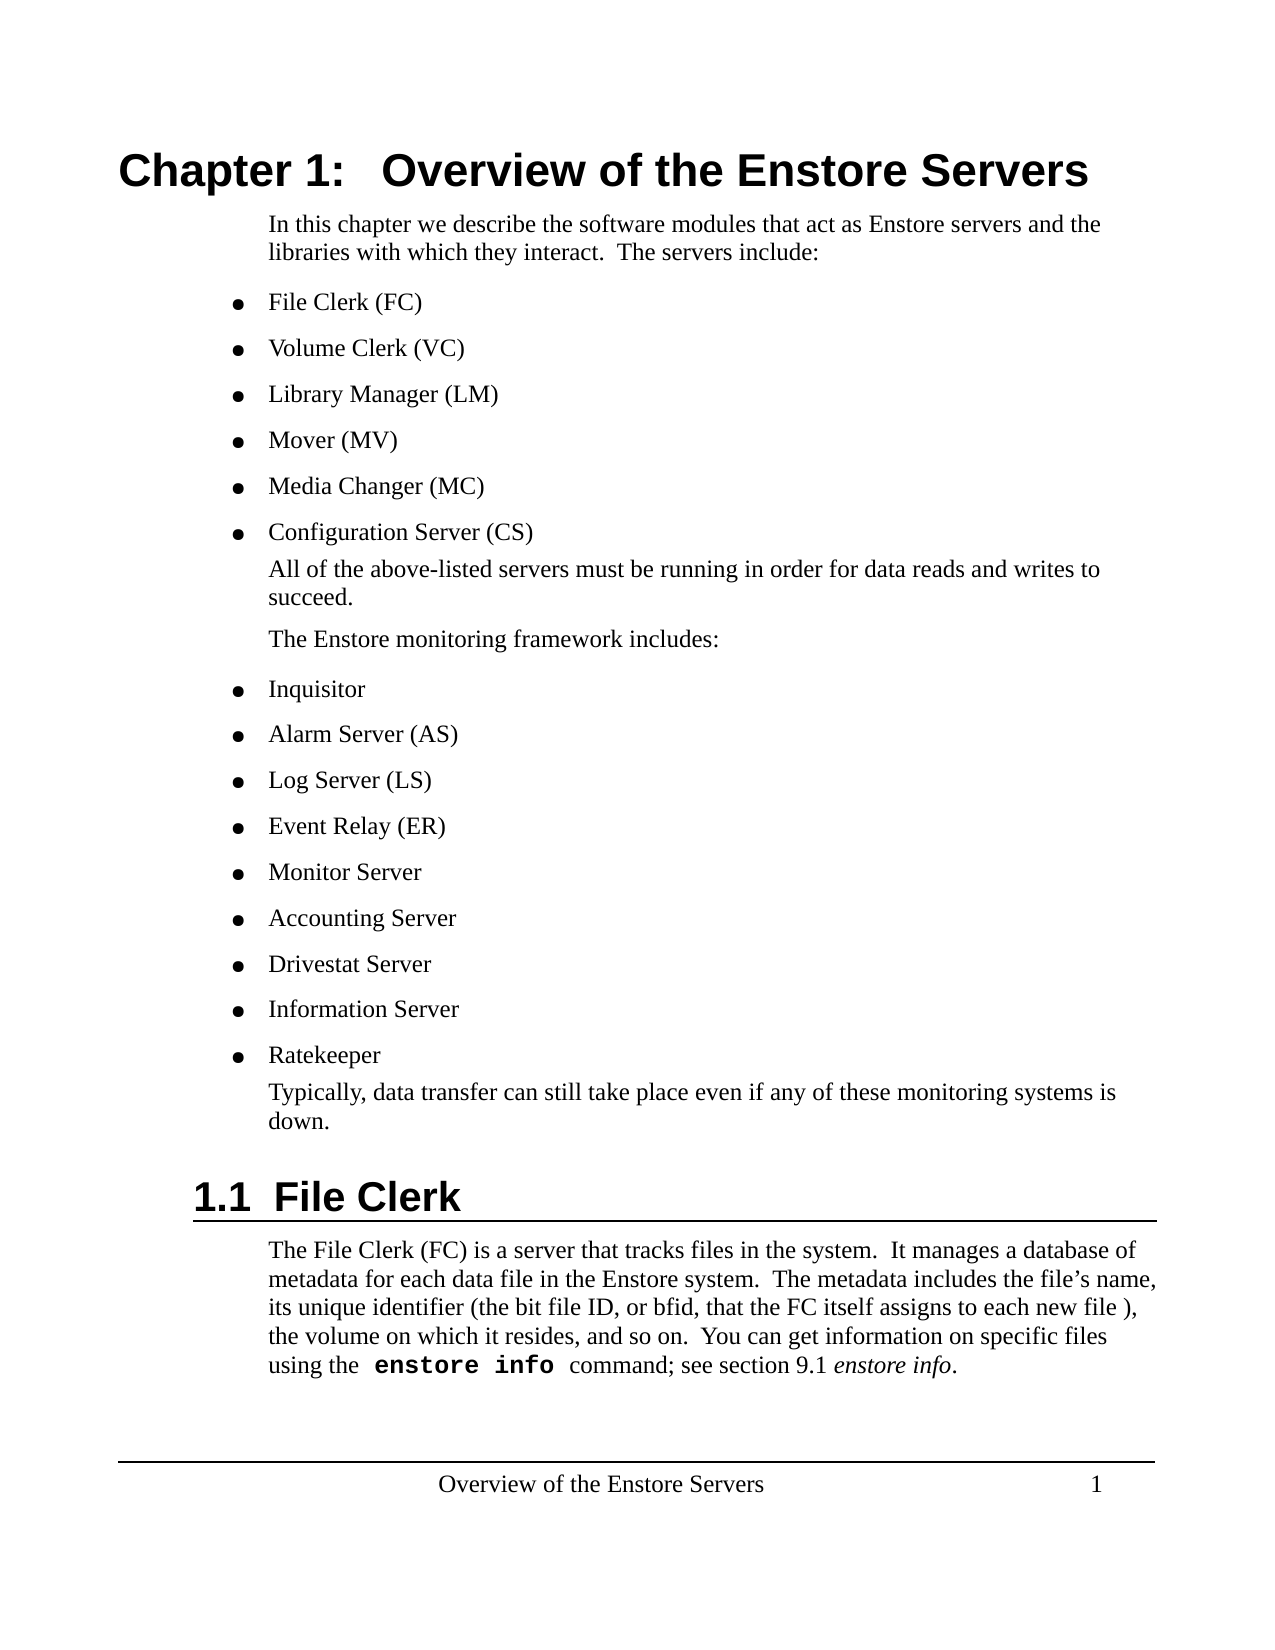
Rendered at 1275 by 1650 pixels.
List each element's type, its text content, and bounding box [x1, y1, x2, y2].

list Ratekeeper [231, 1040, 1157, 1069]
subtitle File Clerk [193, 1172, 1157, 1220]
list Library Manager (LM) [231, 379, 1157, 408]
text The File Clerk (FC) is a server that tracks files in the system. It manages a database of metadata for each data file in the Enstore system. The metadata includes the file’s name, its unique identifier (the bit file ID, or bfid, that the FC itself assigns to each new file ), the volume on which it resides, and so on. You can get information on specific files using the enstore info command; see section 9.1 enstore info. [268, 1235, 1157, 1381]
list Information Server [231, 994, 1157, 1023]
list Configuration Server (CS) [231, 516, 1157, 545]
list Inquisitor [231, 673, 1157, 702]
list Accounting Server [231, 902, 1157, 932]
list File Clerk (FC) [231, 287, 1157, 316]
list Log Server (LS) [231, 765, 1157, 794]
text Typically, data transfer can still take place even if any of these monitoring systems is down. [268, 1077, 1157, 1135]
list Volume Clerk (VC) [231, 333, 1157, 362]
list Event Relay (ER) [231, 811, 1157, 840]
list Monitor Server [231, 857, 1157, 886]
list Media Changer (MC) [231, 470, 1157, 499]
subtitle Overview of the Enstore Servers [118, 143, 1157, 196]
text The Enstore monitoring framework includes: [268, 624, 1157, 652]
text In this chapter we describe the software modules that act as Enstore servers and the libraries with which they interact. The servers include: [268, 209, 1157, 266]
text All of the above-listed servers must be running in order for data reads and writes to succeed. [268, 554, 1157, 611]
list Drivestat Server [231, 948, 1157, 977]
list Mover (MV) [231, 424, 1157, 454]
list Alarm Server (AS) [231, 719, 1157, 748]
